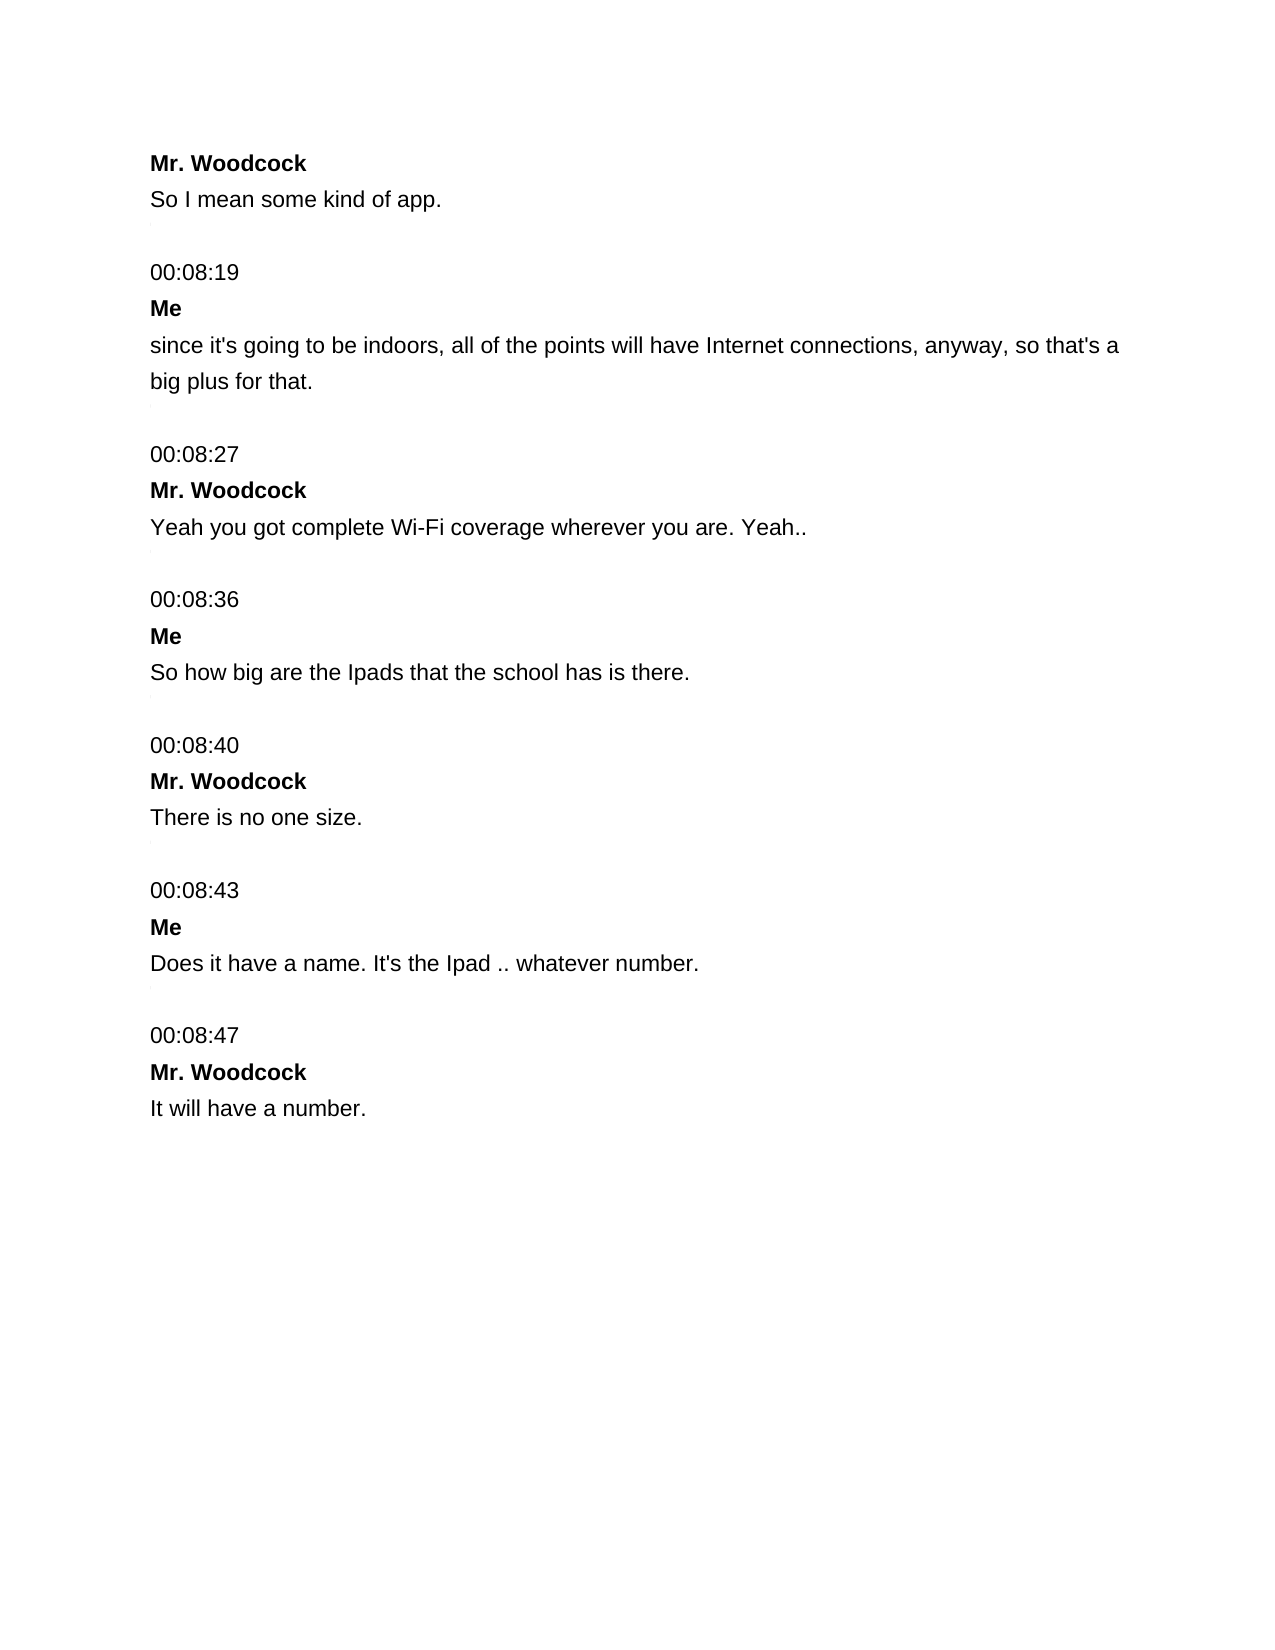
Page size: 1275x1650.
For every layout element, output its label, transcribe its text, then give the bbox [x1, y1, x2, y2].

text There is no one size. [150, 804, 1125, 831]
text 00:08:47 [150, 1022, 1125, 1049]
text 00:08:40 [150, 732, 1125, 758]
text Mr. Woodcock [150, 477, 1125, 503]
text since it's going to be indoors, all of the points will have Internet connections, anyway, so that's a big plus for that. [150, 332, 1125, 394]
text Mr. Woodcock [150, 1059, 1125, 1085]
text Does it have a name. It's the Ipad .. whatever number. [150, 950, 1125, 976]
text 00:08:19 [150, 259, 1125, 285]
text So how big are the Ipads that the school has is there. [150, 659, 1125, 685]
text 00:08:36 [150, 586, 1125, 613]
text Mr. Woodcock [150, 768, 1125, 794]
text 00:08:27 [150, 441, 1125, 467]
text Yeah you got complete Wi-Fi coverage wherever you are. Yeah.. [150, 513, 1125, 540]
text 00:08:43 [150, 877, 1125, 903]
text Me [150, 623, 1125, 649]
text Mr. Woodcock [150, 150, 1125, 176]
text Me [150, 295, 1125, 322]
text So I mean some kind of app. [150, 186, 1125, 213]
text It will have a number. [150, 1095, 1125, 1122]
text Me [150, 913, 1125, 940]
